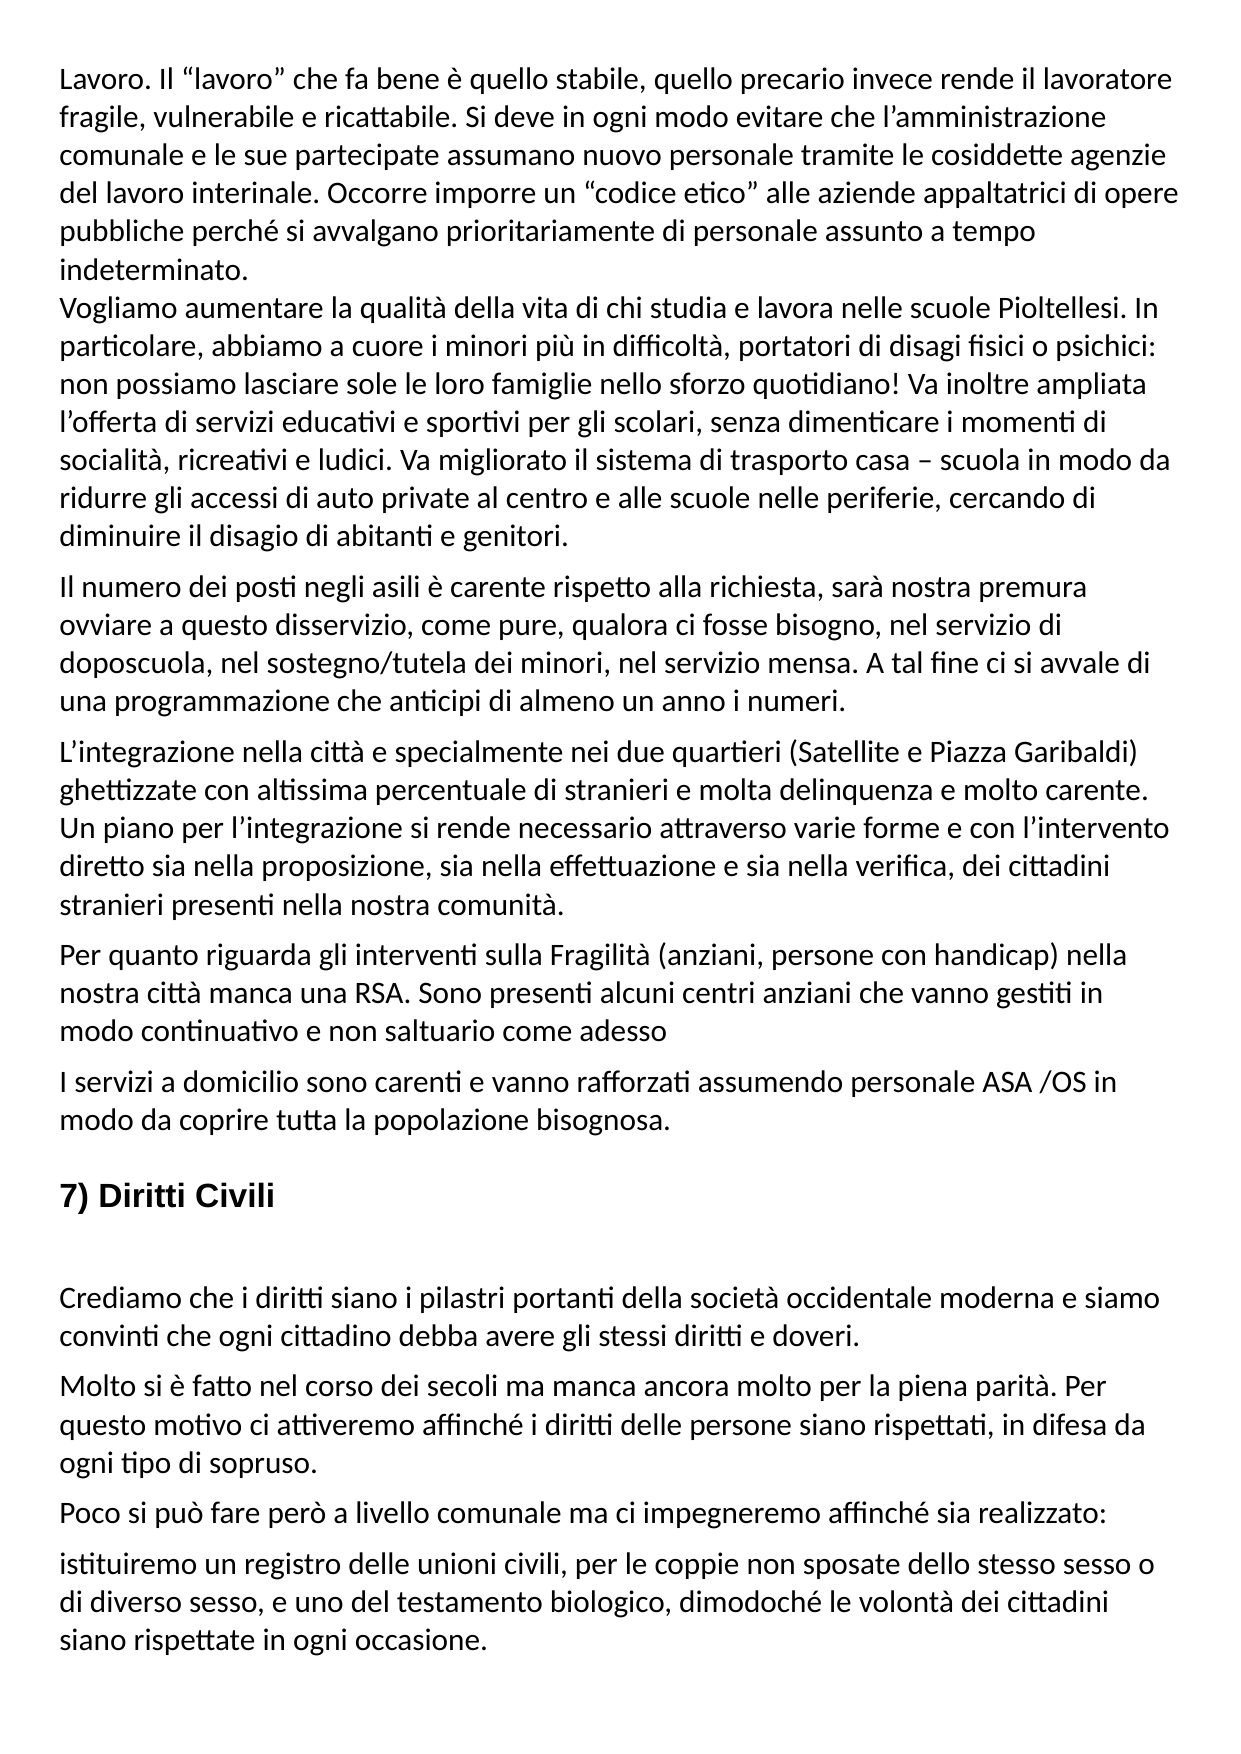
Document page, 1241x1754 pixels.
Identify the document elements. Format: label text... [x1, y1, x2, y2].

text Poco si può fare però a livello comunale ma ci impegneremo affinché sia realizzato: [59, 1493, 1181, 1531]
text Per quanto riguarda gli interventi sulla Fragilità (anziani, persone con handicap) nella nostra città manca una RSA. Sono presenti alcuni centri anziani che vanno gestiti in modo continuativo e non saltuario come adesso [59, 935, 1181, 1050]
text Il numero dei posti negli asili è carente rispetto alla richiesta, sarà nostra premura ovviare a questo disservizio, come pure, qualora ci fosse bisogno, nel servizio di doposcuola, nel sostegno/tutela dei minori, nel servizio mensa. A tal fine ci si avvale di una programmazione che anticipi di almeno un anno i numeri. [59, 567, 1181, 720]
text L’integrazione nella città e specialmente nei due quartieri (Satellite e Piazza Garibaldi) ghettizzate con altissima percentuale di stranieri e molta delinquenza e molto carente. Un piano per l’integrazione si rende necessario attraverso varie forme e con l’intervento diretto sia nella proposizione, sia nella effettuazione e sia nella verifica, dei cittadini stranieri presenti nella nostra comunità. [59, 732, 1181, 923]
text Molto si è fatto nel corso dei secoli ma manca ancora molto per la piena parità. Per questo motivo ci attiveremo affinché i diritti delle persone siano rispettati, in difesa da ogni tipo di sopruso. [59, 1366, 1181, 1481]
subtitle 7) Diritti Civili [59, 1176, 1181, 1214]
text Crediamo che i diritti siano i pilastri portanti della società occidentale moderna e siamo convinti che ogni cittadino debba avere gli stessi diritti e doveri. [59, 1278, 1181, 1354]
text Lavoro. Il “lavoro” che fa bene è quello stabile, quello precario invece rende il lavoratore fragile, vulnerabile e ricattabile. Si deve in ogni modo evitare che l’amministrazione comunale e le sue partecipate assumano nuovo personale tramite le cosiddette agenzie del lavoro interinale. Occorre imporre un “codice etico” alle aziende appaltatrici di opere pubbliche perché si avvalgano prioritariamente di personale assunto a tempo indeterminato. Vogliamo aumentare la qualità della vita di chi studia e lavora nelle scuole Pioltellesi. In particolare, abbiamo a cuore i minori più in difficoltà, portatori di disagi fisici o psichici: non possiamo lasciare sole le loro famiglie nello sforzo quotidiano! Va inoltre ampliata l’offerta di servizi educativi e sportivi per gli scolari, senza dimenticare i momenti di socialità, ricreativi e ludici. Va migliorato il sistema di trasporto casa – scuola in modo da ridurre gli accessi di auto private al centro e alle scuole nelle periferie, cercando di diminuire il disagio di abitanti e genitori. [59, 59, 1181, 555]
text I servizi a domicilio sono carenti e vanno rafforzati assumendo personale ASA /OS in modo da coprire tutta la popolazione bisognosa. [59, 1062, 1181, 1138]
text istituiremo un registro delle unioni civili, per le coppie non sposate dello stesso sesso o di diverso sesso, e uno del testamento biologico, dimodoché le volontà dei cittadini siano rispettate in ogni occasione. [59, 1544, 1181, 1658]
